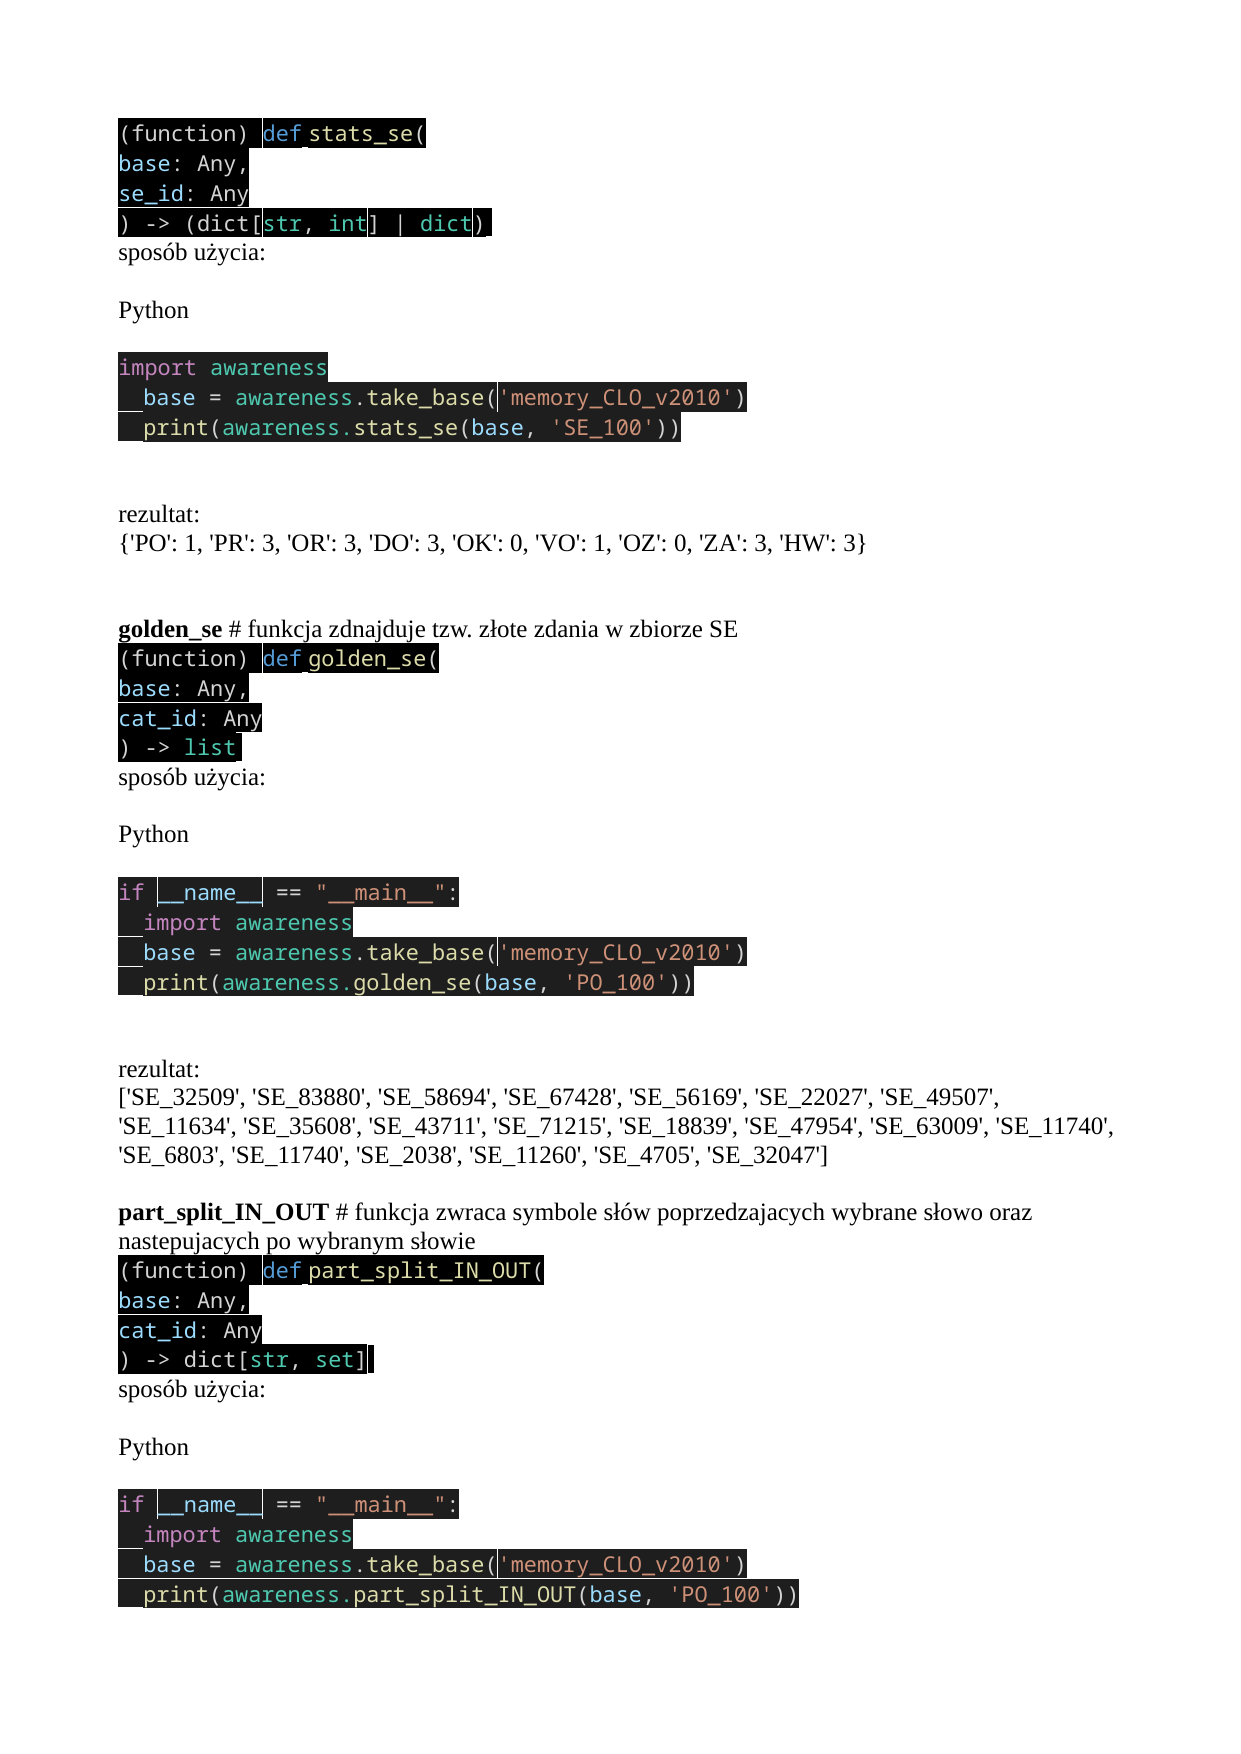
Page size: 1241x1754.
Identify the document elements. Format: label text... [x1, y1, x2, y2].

text rezultat: [118, 1054, 1122, 1082]
text print(awareness.golden_se(base, 'PO_100')) [118, 966, 1122, 996]
text (function) def part_split_IN_OUT( base: Any, cat_id: Any ) -> dict[str, set] [118, 1255, 1122, 1374]
text base = awareness.take_base('memory_CLO_v2010') [118, 937, 1122, 966]
text rezultat: [118, 499, 1122, 528]
text import awareness [118, 352, 1122, 382]
text Python [118, 819, 1122, 848]
text base = awareness.take_base('memory_CLO_v2010') [118, 382, 1122, 412]
text part_split_IN_OUT # funkcja zwraca symbole słów poprzedzajacych wybrane słowo oraz nastepujacych po wybranym słowie [118, 1197, 1122, 1255]
text Python [118, 295, 1122, 323]
text print(awareness.stats_se(base, 'SE_100')) [118, 412, 1122, 442]
text Python [118, 1432, 1122, 1460]
text sposób użycia: [118, 762, 1122, 791]
text import awareness [118, 1519, 1122, 1549]
text sposób użycia: [118, 1374, 1122, 1403]
text base = awareness.take_base('memory_CLO_v2010') [118, 1549, 1122, 1578]
text import awareness [118, 907, 1122, 937]
text if __name__ == "__main__": [118, 877, 1122, 907]
text ['SE_32509', 'SE_83880', 'SE_58694', 'SE_67428', 'SE_56169', 'SE_22027', 'SE_49507', 'SE_11634', 'SE_35608', 'SE_43711', 'SE_71215', 'SE_18839', 'SE_47954', 'SE_63009', 'SE_11740', 'SE_6803', 'SE_11740', 'SE_2038', 'SE_11260', 'SE_4705', 'SE_32047'] [118, 1082, 1122, 1169]
text golden_se # funkcja zdnajduje tzw. złote zdania w zbiorze SE [118, 614, 1122, 643]
text (function) def golden_se( base: Any, cat_id: Any ) -> list [118, 643, 1122, 762]
text if __name__ == "__main__": [118, 1489, 1122, 1519]
text {'PO': 1, 'PR': 3, 'OR': 3, 'DO': 3, 'OK': 0, 'VO': 1, 'OZ': 0, 'ZA': 3, 'HW': 3} [118, 528, 1122, 557]
text sposób użycia: [118, 237, 1122, 266]
text print(awareness.part_split_IN_OUT(base, 'PO_100')) [118, 1578, 1122, 1608]
text (function) def stats_se( base: Any, se_id: Any ) -> (dict[str, int] | dict) [118, 118, 1122, 237]
